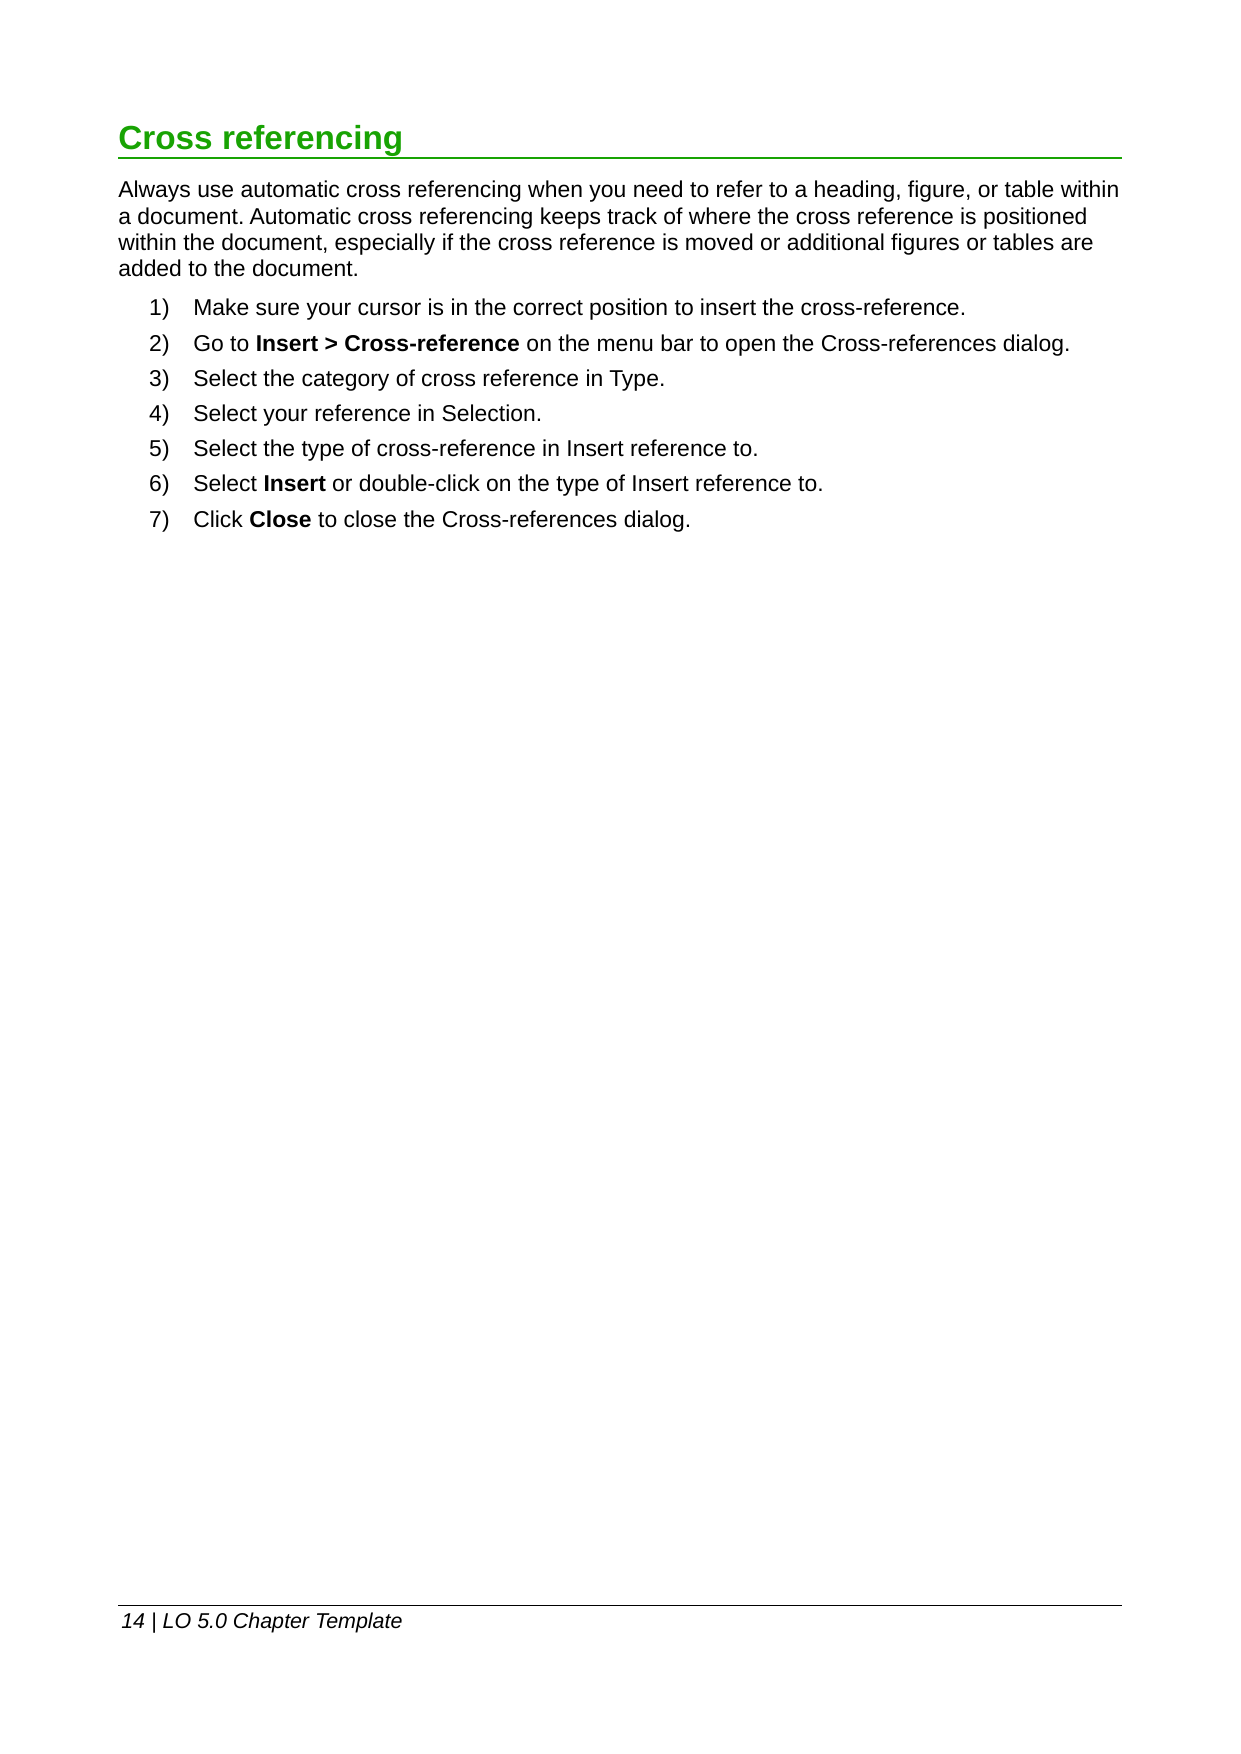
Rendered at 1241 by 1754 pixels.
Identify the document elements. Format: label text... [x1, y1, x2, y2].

list Go to Insert > Cross-reference on the menu bar to open the Cross-references dialog. [169, 329, 1122, 356]
list Click Close to close the Cross-references dialog. [169, 506, 1122, 532]
subtitle Cross referencing [118, 118, 1122, 157]
list Make sure your cursor is in the correct position to insert the cross-reference. [169, 294, 1122, 321]
list Select the category of cross reference in Type. [169, 365, 1122, 391]
list Select your reference in Selection. [169, 400, 1122, 426]
text Always use automatic cross referencing when you need to refer to a heading, figure, or table within a document. Automatic cross referencing keeps track of where the cross reference is positioned within the document, especially if the cross reference is moved or additional figures or tables are added to the document. [118, 176, 1122, 282]
list Select the type of cross-reference in Insert reference to. [169, 435, 1122, 461]
list Select Insert or double-click on the type of Insert reference to. [169, 470, 1122, 497]
